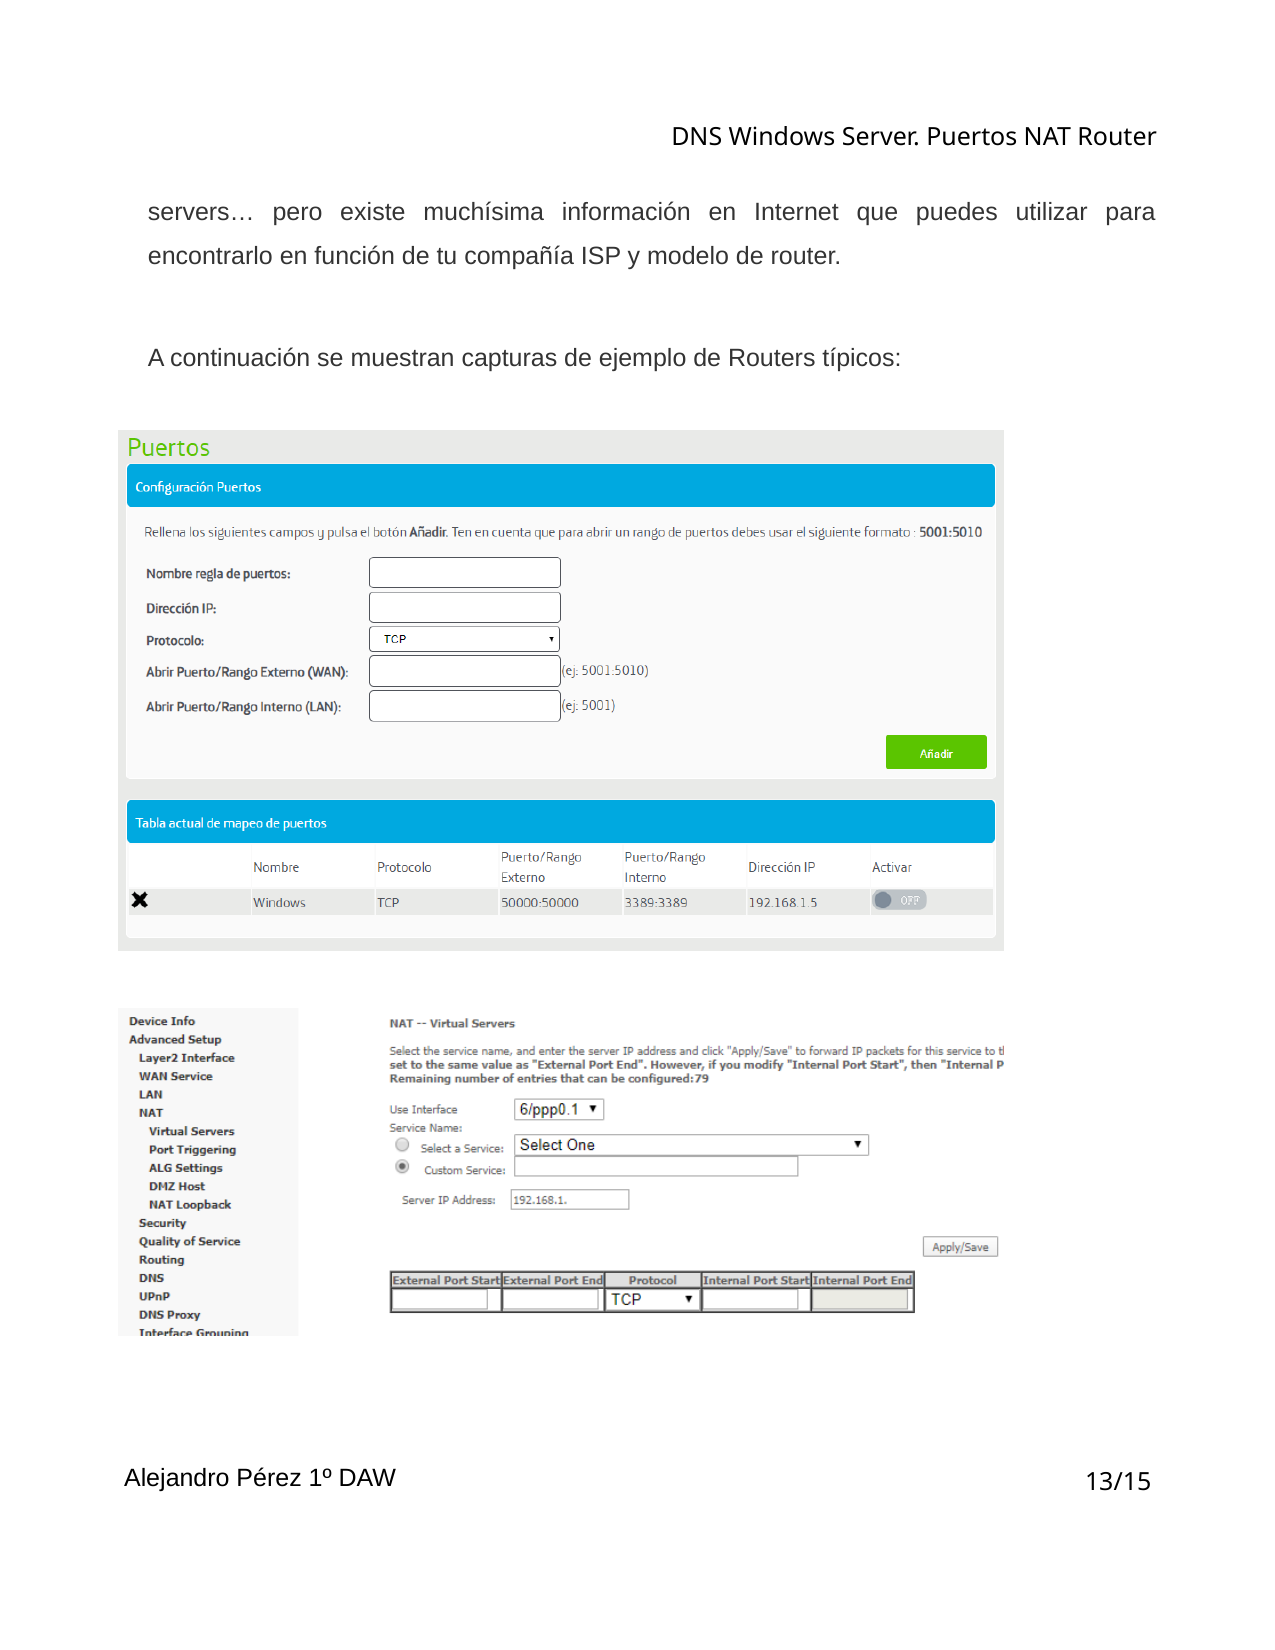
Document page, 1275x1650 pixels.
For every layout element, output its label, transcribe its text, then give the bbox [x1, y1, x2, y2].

picture [118, 430, 1004, 951]
picture [118, 1008, 1004, 1336]
text A continuación se muestran capturas de ejemplo de Routers típicos: [148, 328, 1157, 372]
list servers… pero existe muchísima información en Internet que puedes utilizar para encontrarlo en función de tu compañía ISP y modelo de router. [118, 182, 1157, 270]
